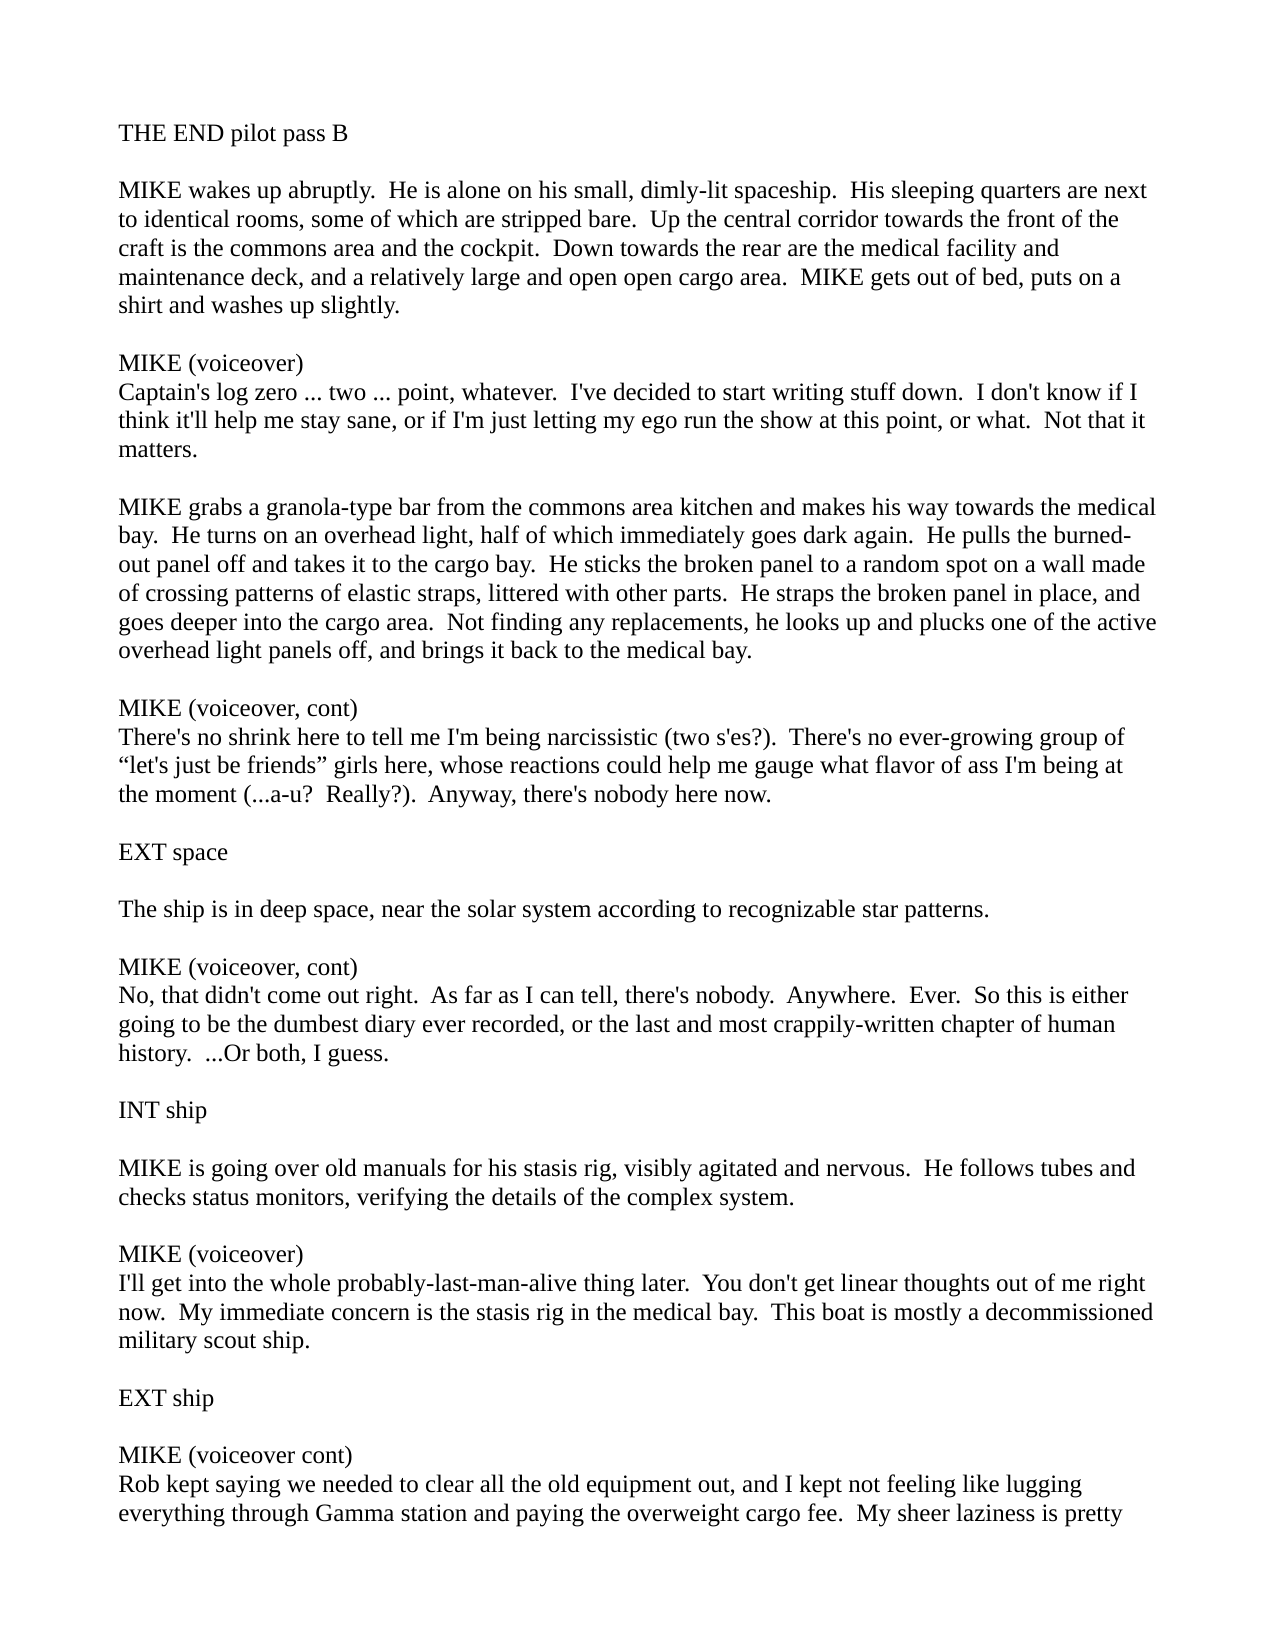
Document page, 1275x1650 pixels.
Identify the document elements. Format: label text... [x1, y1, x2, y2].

text Rob kept saying we needed to clear all the old equipment out, and I kept not feeling like lugging everything through Gamma station and paying the overweight cargo fee. My sheer laziness is pretty [118, 1469, 1157, 1527]
text INT ship [118, 1096, 1157, 1124]
text MIKE (voiceover) [118, 348, 1157, 377]
text There's no shrink here to tell me I'm being narcissistic (two s'es?). There's no ever-growing group of “let's just be friends” girls here, whose reactions could help me gauge what flavor of ass I'm being at the moment (...a-u? Really?). Anyway, there's nobody here now. [118, 722, 1157, 808]
text THE END pilot pass B [118, 118, 1157, 147]
text No, that didn't come out right. As far as I can tell, there's nobody. Anywhere. Ever. So this is either going to be the dumbest diary ever recorded, or the last and most crappily-written chapter of human history. ...Or both, I guess. [118, 981, 1157, 1067]
text EXT space [118, 837, 1157, 866]
text MIKE (voiceover, cont) [118, 693, 1157, 722]
text MIKE grabs a granola-type bar from the commons area kitchen and makes his way towards the medical bay. He turns on an overhead light, half of which immediately goes dark again. He pulls the burned-out panel off and takes it to the cargo bay. He sticks the broken panel to a random spot on a wall made of crossing patterns of elastic straps, littered with other parts. He straps the broken panel in place, and goes deeper into the cargo area. Not finding any replacements, he looks up and plucks one of the active overhead light panels off, and brings it back to the medical bay. [118, 492, 1157, 664]
text MIKE wakes up abruptly. He is alone on his small, dimly-lit spaceship. His sleeping quarters are next to identical rooms, some of which are stripped bare. Up the central corridor towards the front of the craft is the commons area and the cockpit. Down towards the rear are the medical facility and maintenance deck, and a relatively large and open open cargo area. MIKE gets out of bed, puts on a shirt and washes up slightly. [118, 176, 1157, 319]
text MIKE (voiceover, cont) [118, 952, 1157, 981]
text MIKE (voiceover) [118, 1239, 1157, 1268]
text MIKE (voiceover cont) [118, 1441, 1157, 1469]
text The ship is in deep space, near the solar system according to recognizable star patterns. [118, 894, 1157, 923]
text I'll get into the whole probably-last-man-alive thing later. You don't get linear thoughts out of me right now. My immediate concern is the stasis rig in the medical bay. This boat is mostly a decommissioned military scout ship. [118, 1268, 1157, 1354]
text Captain's log zero ... two ... point, whatever. I've decided to start writing stuff down. I don't know if I think it'll help me stay sane, or if I'm just letting my ego run the show at this point, or what. Not that it matters. [118, 377, 1157, 463]
text EXT ship [118, 1383, 1157, 1412]
text MIKE is going over old manuals for his stasis rig, visibly agitated and nervous. He follows tubes and checks status monitors, verifying the details of the complex system. [118, 1153, 1157, 1211]
